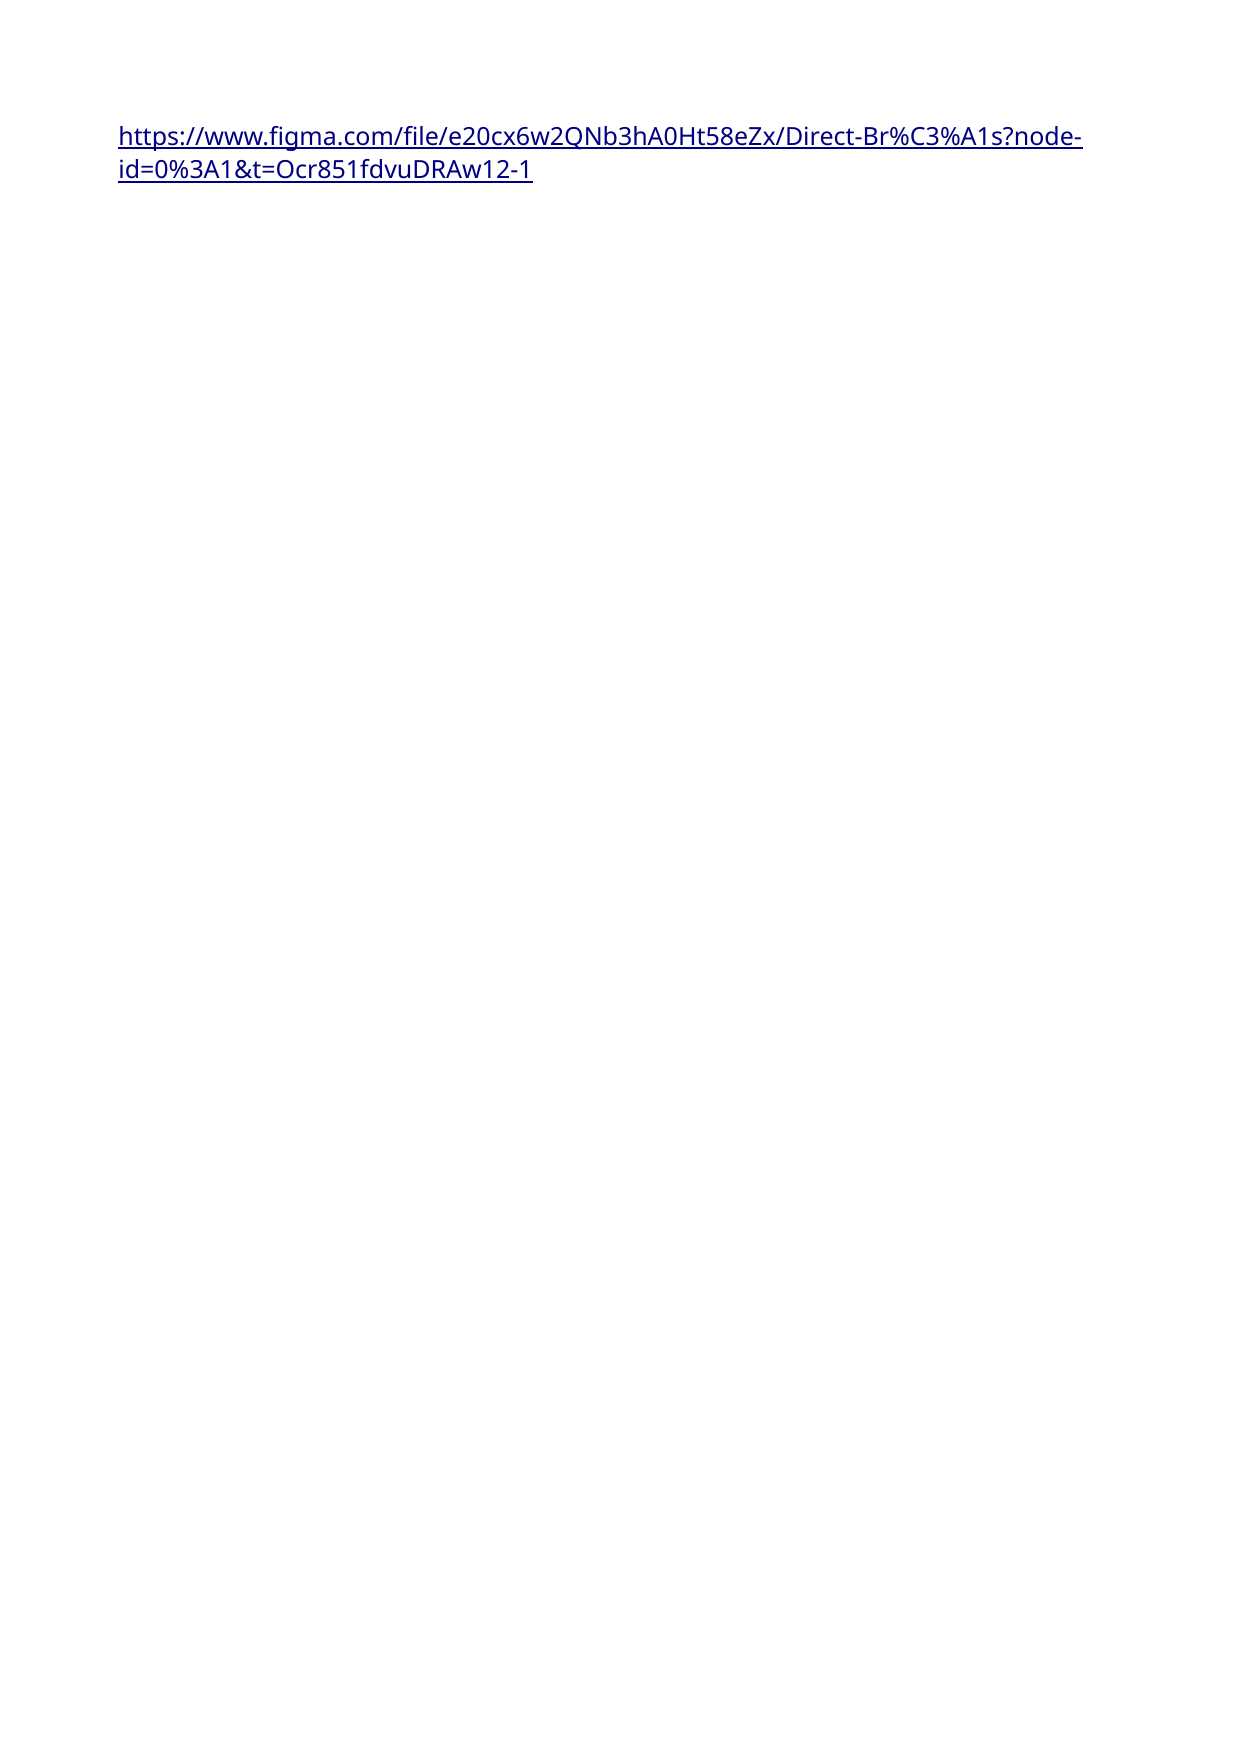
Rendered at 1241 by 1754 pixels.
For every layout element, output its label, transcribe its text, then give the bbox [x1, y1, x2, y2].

text https://www.figma.com/file/e20cx6w2QNb3hA0Ht58eZx/Direct-Br%C3%A1s?node-id=0%3A1&t=Ocr851fdvuDRAw12-1 [118, 118, 1122, 186]
